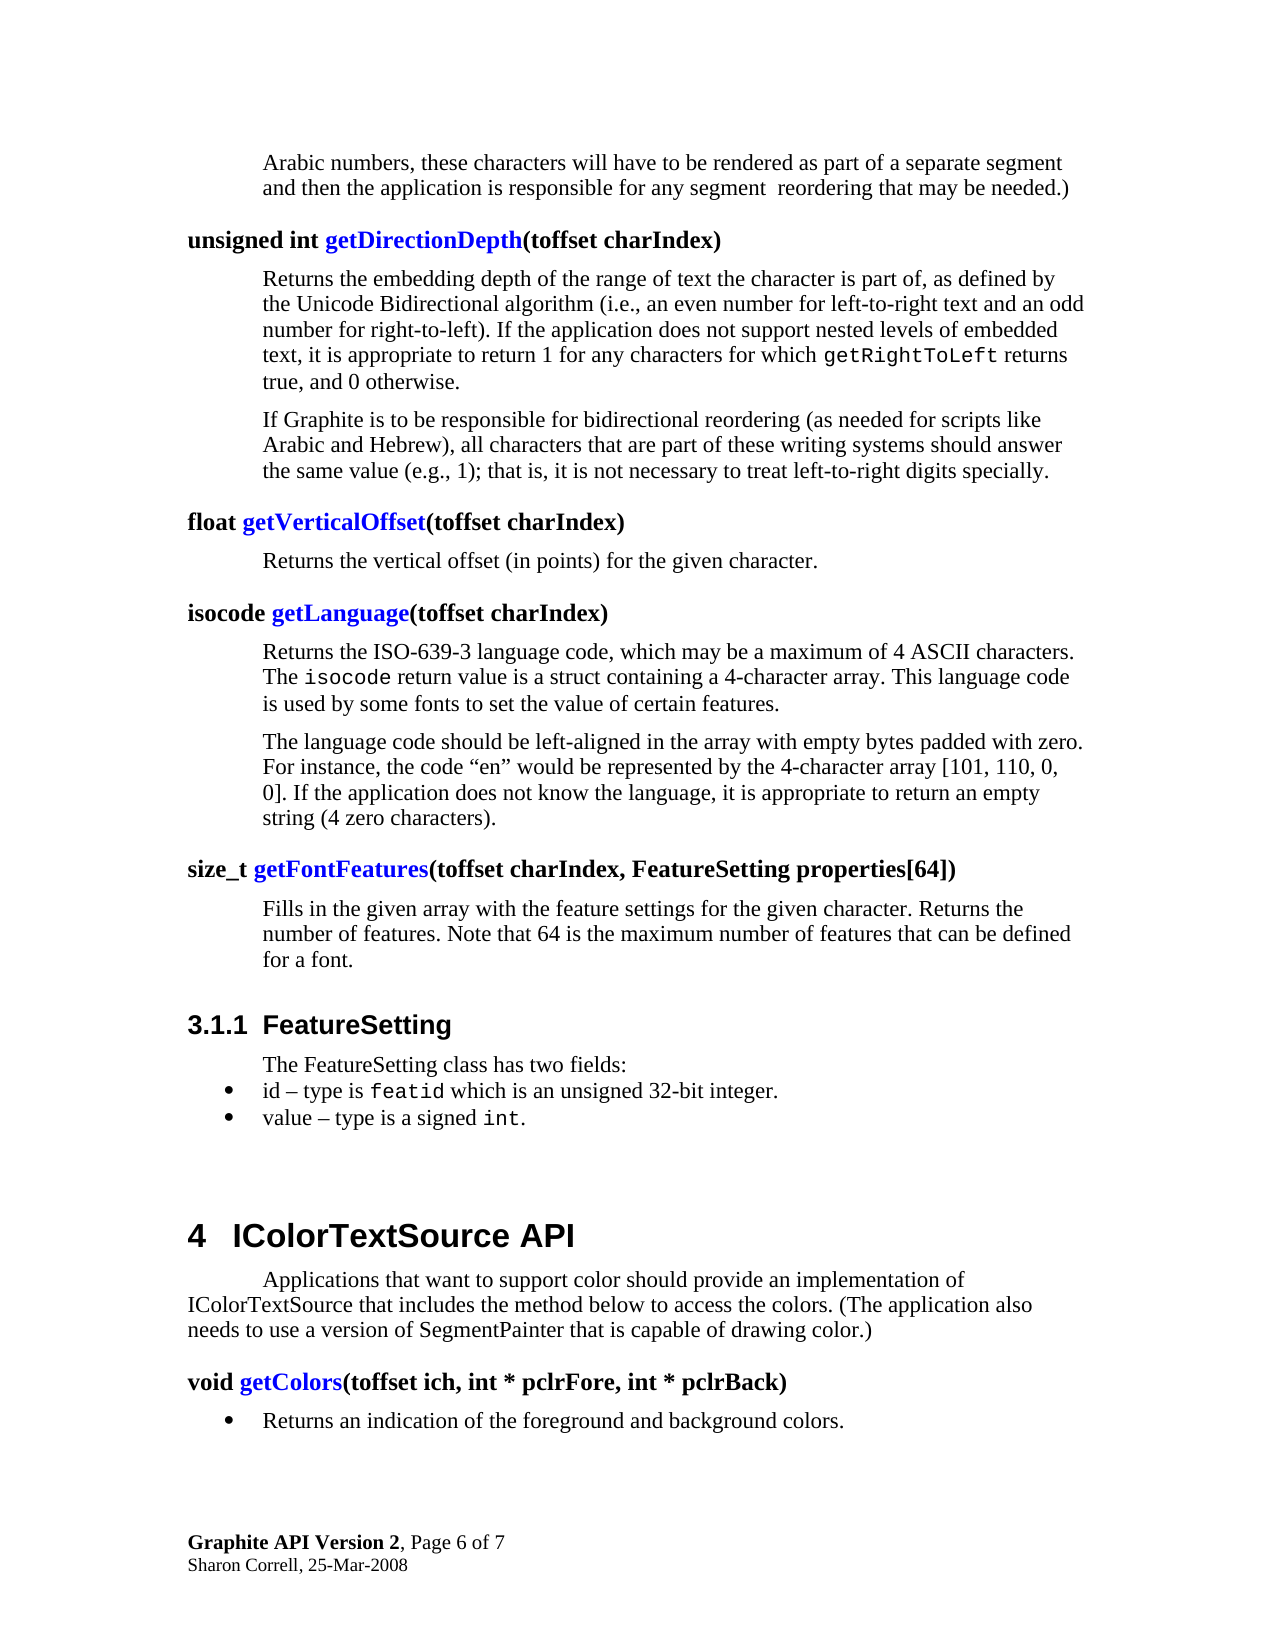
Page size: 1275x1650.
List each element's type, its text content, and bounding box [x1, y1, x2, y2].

text The FeatureSetting class has two fields: [187, 1052, 1087, 1078]
text Fills in the given array with the feature settings for the given character. Returns the number of features. Note that 64 is the maximum number of features that can be defined for a font. [262, 896, 1087, 972]
text Arabic numbers, these characters will have to be rendered as part of a separate segment and then the application is responsible for any segment reordering that may be needed.) [262, 150, 1087, 201]
text Returns the embedding depth of the range of text the character is part of, as defined by the Unicode Bidirectional algorithm (i.e., an even number for left-to-right text and an odd number for right-to-left). If the application does not support nested levels of embedded text, it is appropriate to return 1 for any characters for which getRightToLeft returns true, and 0 otherwise. [262, 266, 1087, 394]
list Returns an indication of the foreground and background colors. [225, 1408, 1087, 1433]
text isocode getLanguage(toffset charIndex) [187, 599, 1087, 626]
text void getColors(toffset ich, int * pclrFore, int * pclrBack) [187, 1368, 1087, 1396]
text unsigned int getDirectionDepth(toffset charIndex) [187, 226, 1087, 253]
text If Graphite is to be responsible for bidirectional reordering (as needed for scripts like Arabic and Hebrew), all characters that are part of these writing systems should answer the same value (e.g., 1); that is, it is not necessary to treat left-to-right digits specially. [262, 407, 1087, 483]
text float getVerticalOffset(toffset charIndex) [187, 508, 1087, 536]
list id – type is featid which is an unsigned 32-bit integer. [225, 1078, 1087, 1104]
list value – type is a signed int. [225, 1104, 1087, 1131]
text Returns the vertical offset (in points) for the given character. [262, 548, 1087, 574]
subtitle IColorTextSource API [187, 1217, 1087, 1254]
text Applications that want to support color should provide an implementation of IColorTextSource that includes the method below to access the colors. (The application also needs to use a version of SegmentPainter that is capable of drawing color.) [187, 1267, 1087, 1343]
text size_t getFontFeatures(toffset charIndex, FeatureSetting properties[64]) [187, 856, 1087, 883]
text The language code should be left-aligned in the array with empty bytes padded with zero. For instance, the code “en” would be represented by the 4-character array [101, 110, 0, 0]. If the application does not know the language, it is appropriate to return an empty string (4 zero characters). [262, 729, 1087, 831]
text Returns the ISO-639-3 language code, which may be a maximum of 4 ASCII characters. The isocode return value is a struct containing a 4-character array. This language code is used by some fonts to set the value of certain features. [262, 639, 1087, 716]
subtitle FeatureSetting [187, 1009, 1087, 1040]
